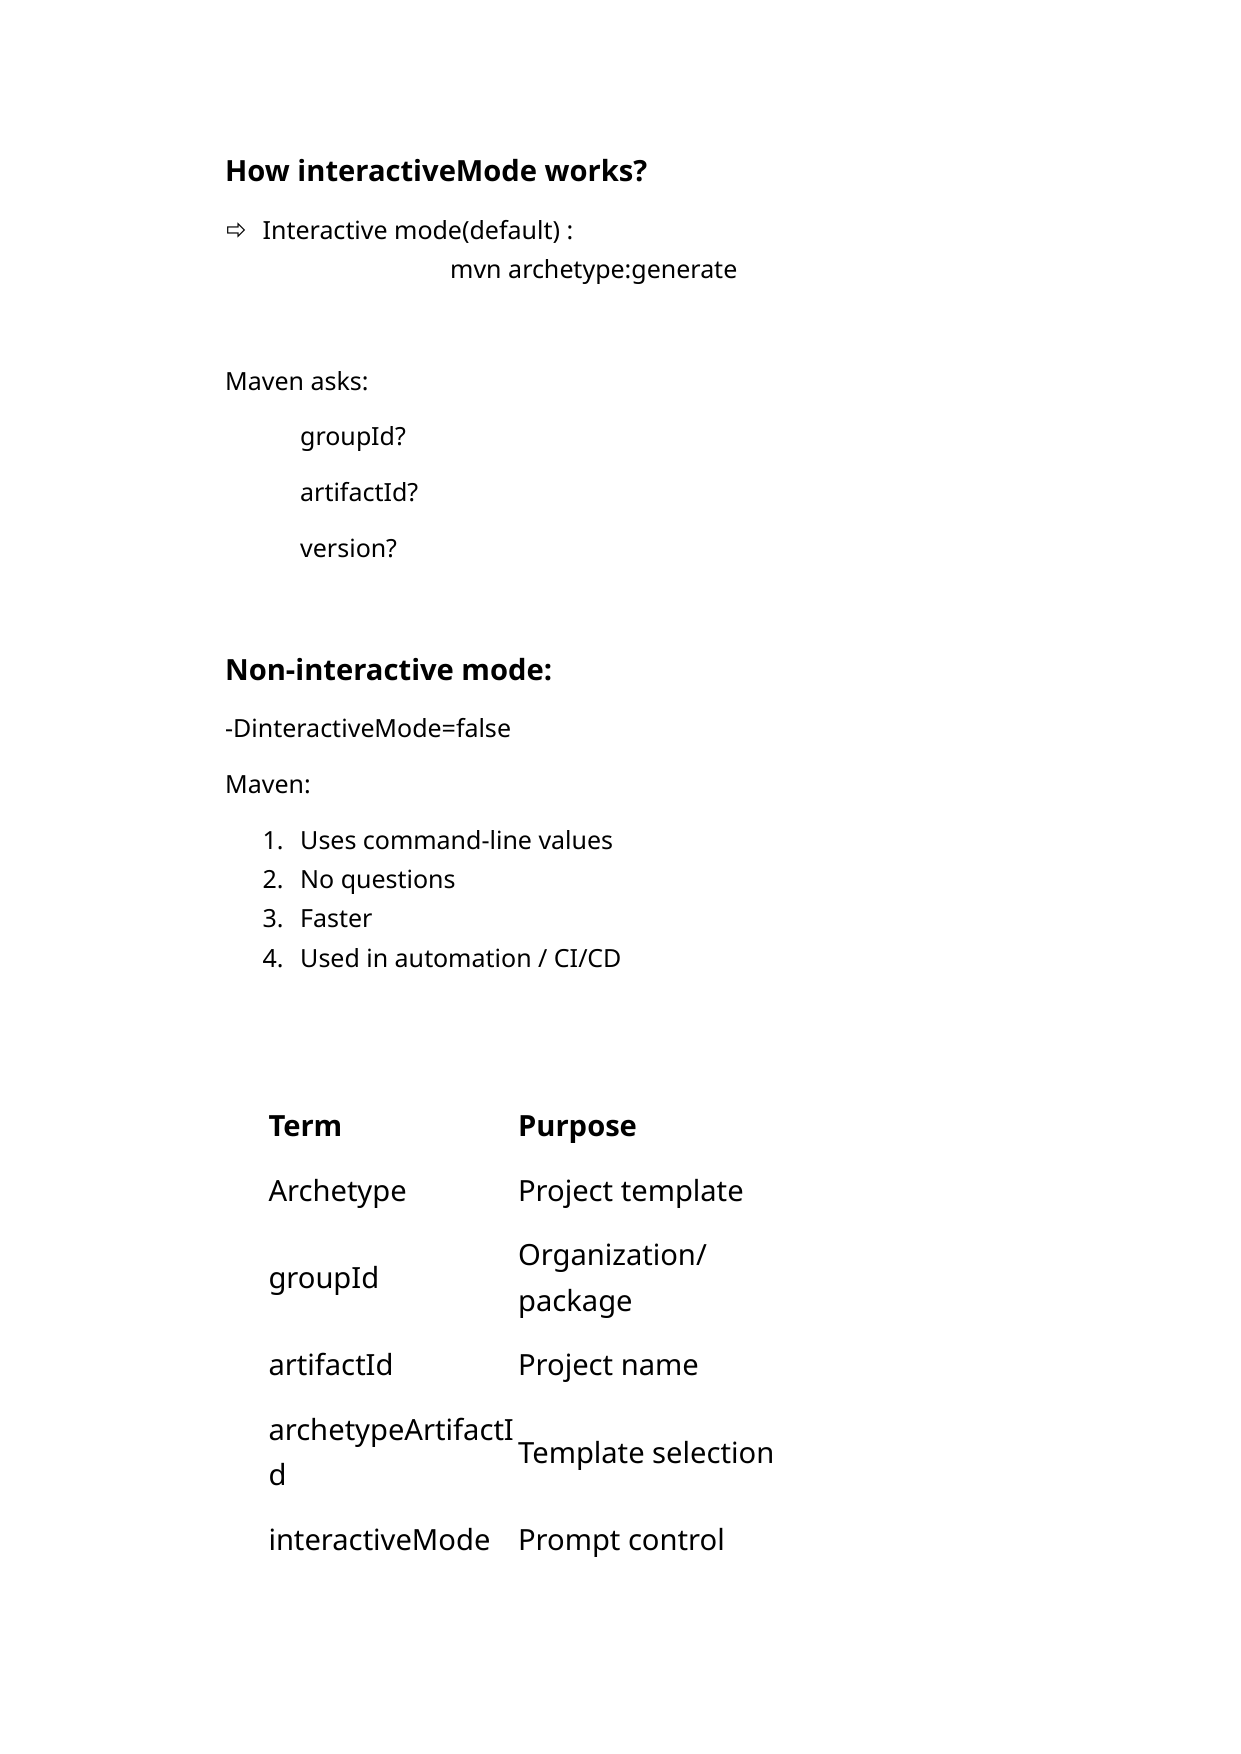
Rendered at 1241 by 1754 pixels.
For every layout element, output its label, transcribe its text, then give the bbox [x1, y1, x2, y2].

text Maven: [150, 767, 1090, 801]
list Faster [262, 901, 1090, 935]
list Uses command-line values [262, 823, 1090, 857]
text Maven asks: [150, 363, 1090, 397]
text groupId? [150, 419, 1090, 453]
text version? [150, 531, 1090, 565]
list Used in automation / CI/CD [262, 940, 1090, 974]
list No questions [262, 862, 1090, 896]
table_cell artifactId [267, 1343, 516, 1407]
table_cell groupId [267, 1233, 516, 1343]
table_cell archetypeArtifactId [267, 1408, 516, 1518]
table_cell Project name [516, 1343, 799, 1407]
table_cell Project template [516, 1169, 799, 1233]
text artifactId? [150, 475, 1090, 509]
list Interactive mode(default) : [225, 212, 1090, 246]
table_header Term [267, 1104, 516, 1168]
text Non-interactive mode: [150, 649, 1090, 688]
table_cell Prompt control [516, 1518, 799, 1582]
text How interactiveMode works? [225, 150, 1090, 190]
table_header Purpose [516, 1104, 799, 1168]
table_cell Organization/package [516, 1233, 799, 1343]
text -DinteractiveMode=false [150, 711, 1090, 745]
table_cell interactiveMode [267, 1518, 516, 1582]
table_cell Template selection [516, 1408, 799, 1518]
list mvn archetype:generate [450, 251, 1090, 286]
table_cell Archetype [267, 1169, 516, 1233]
